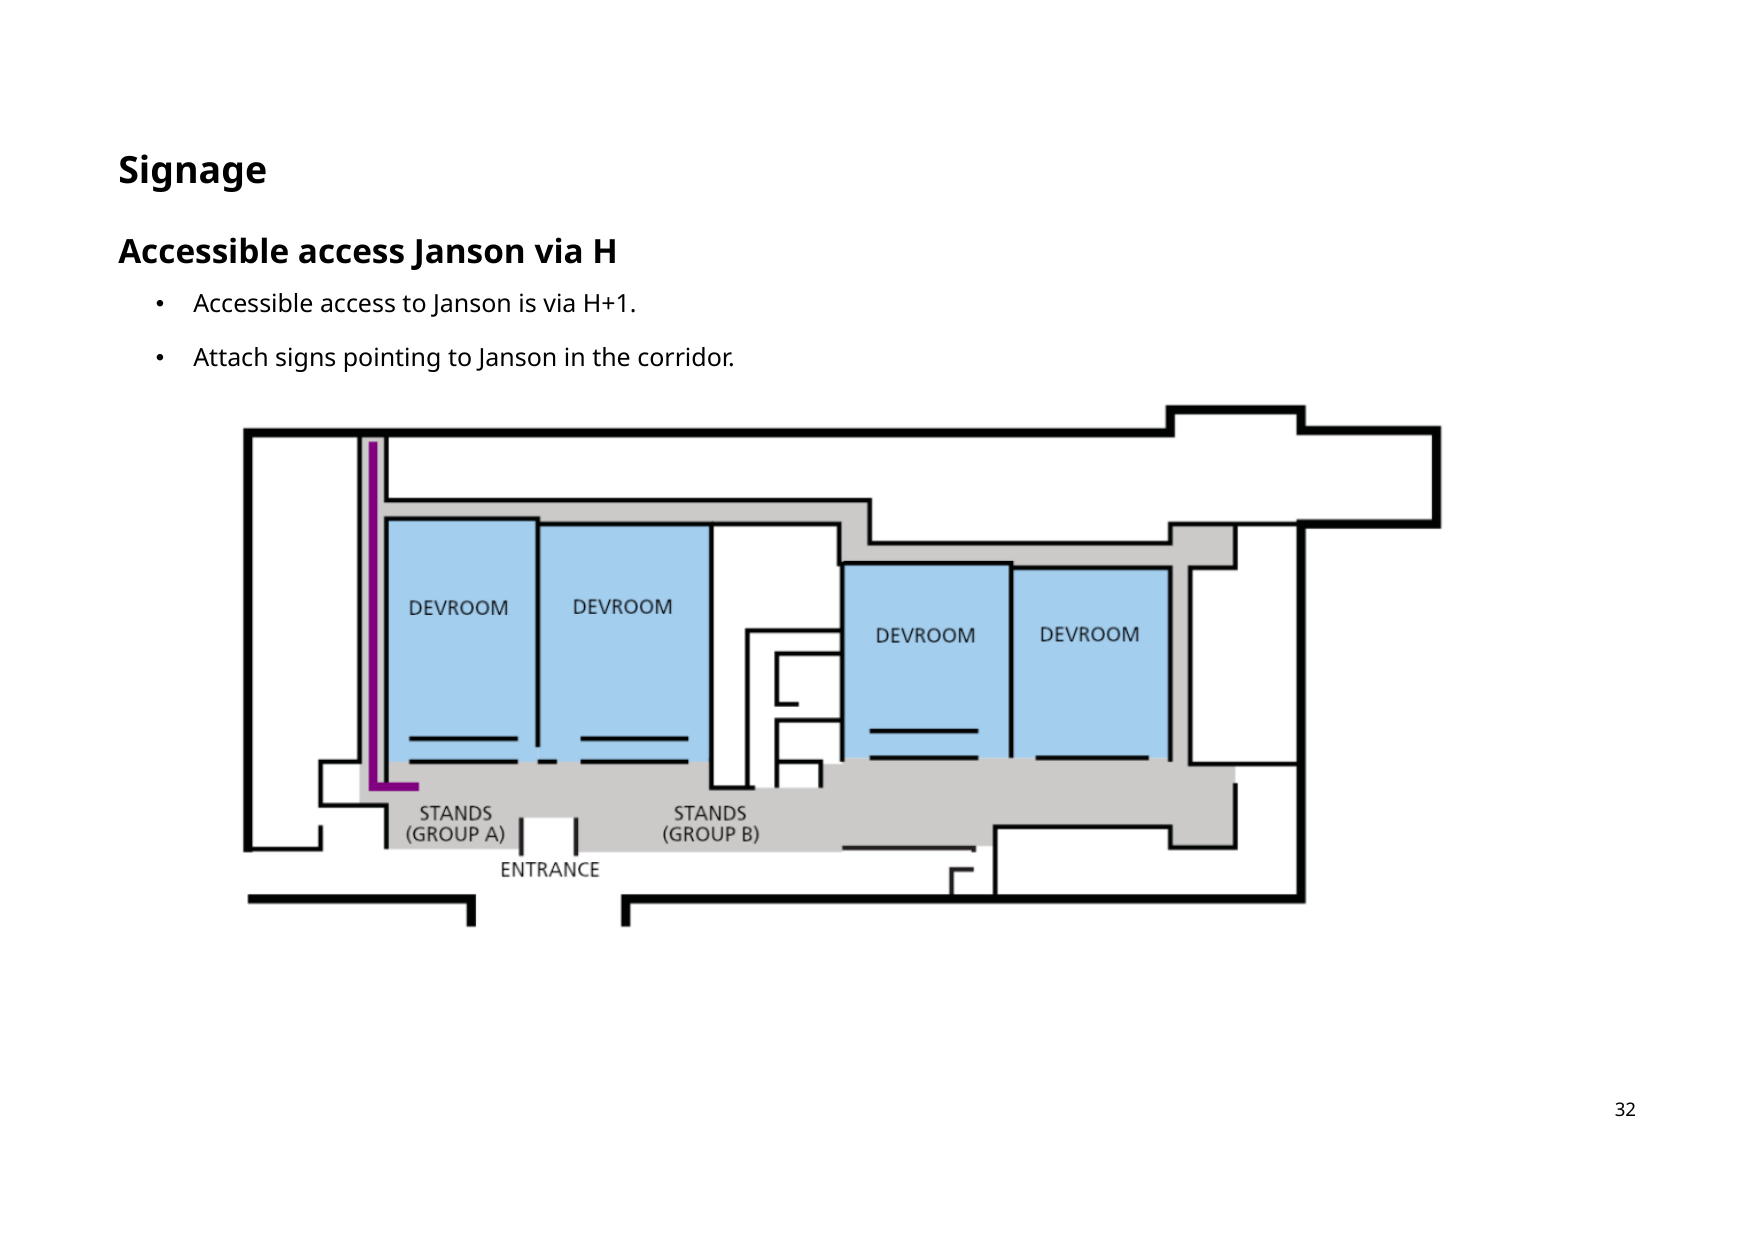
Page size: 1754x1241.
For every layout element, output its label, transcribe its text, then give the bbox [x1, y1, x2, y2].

list Accessible access to Janson is via H+1. [156, 285, 1636, 319]
subtitle Signage [118, 143, 1636, 194]
list Attach signs pointing to Janson in the corridor. [156, 339, 1636, 373]
picture [227, 392, 1455, 976]
subtitle Accessible access Janson via H [118, 227, 1636, 273]
